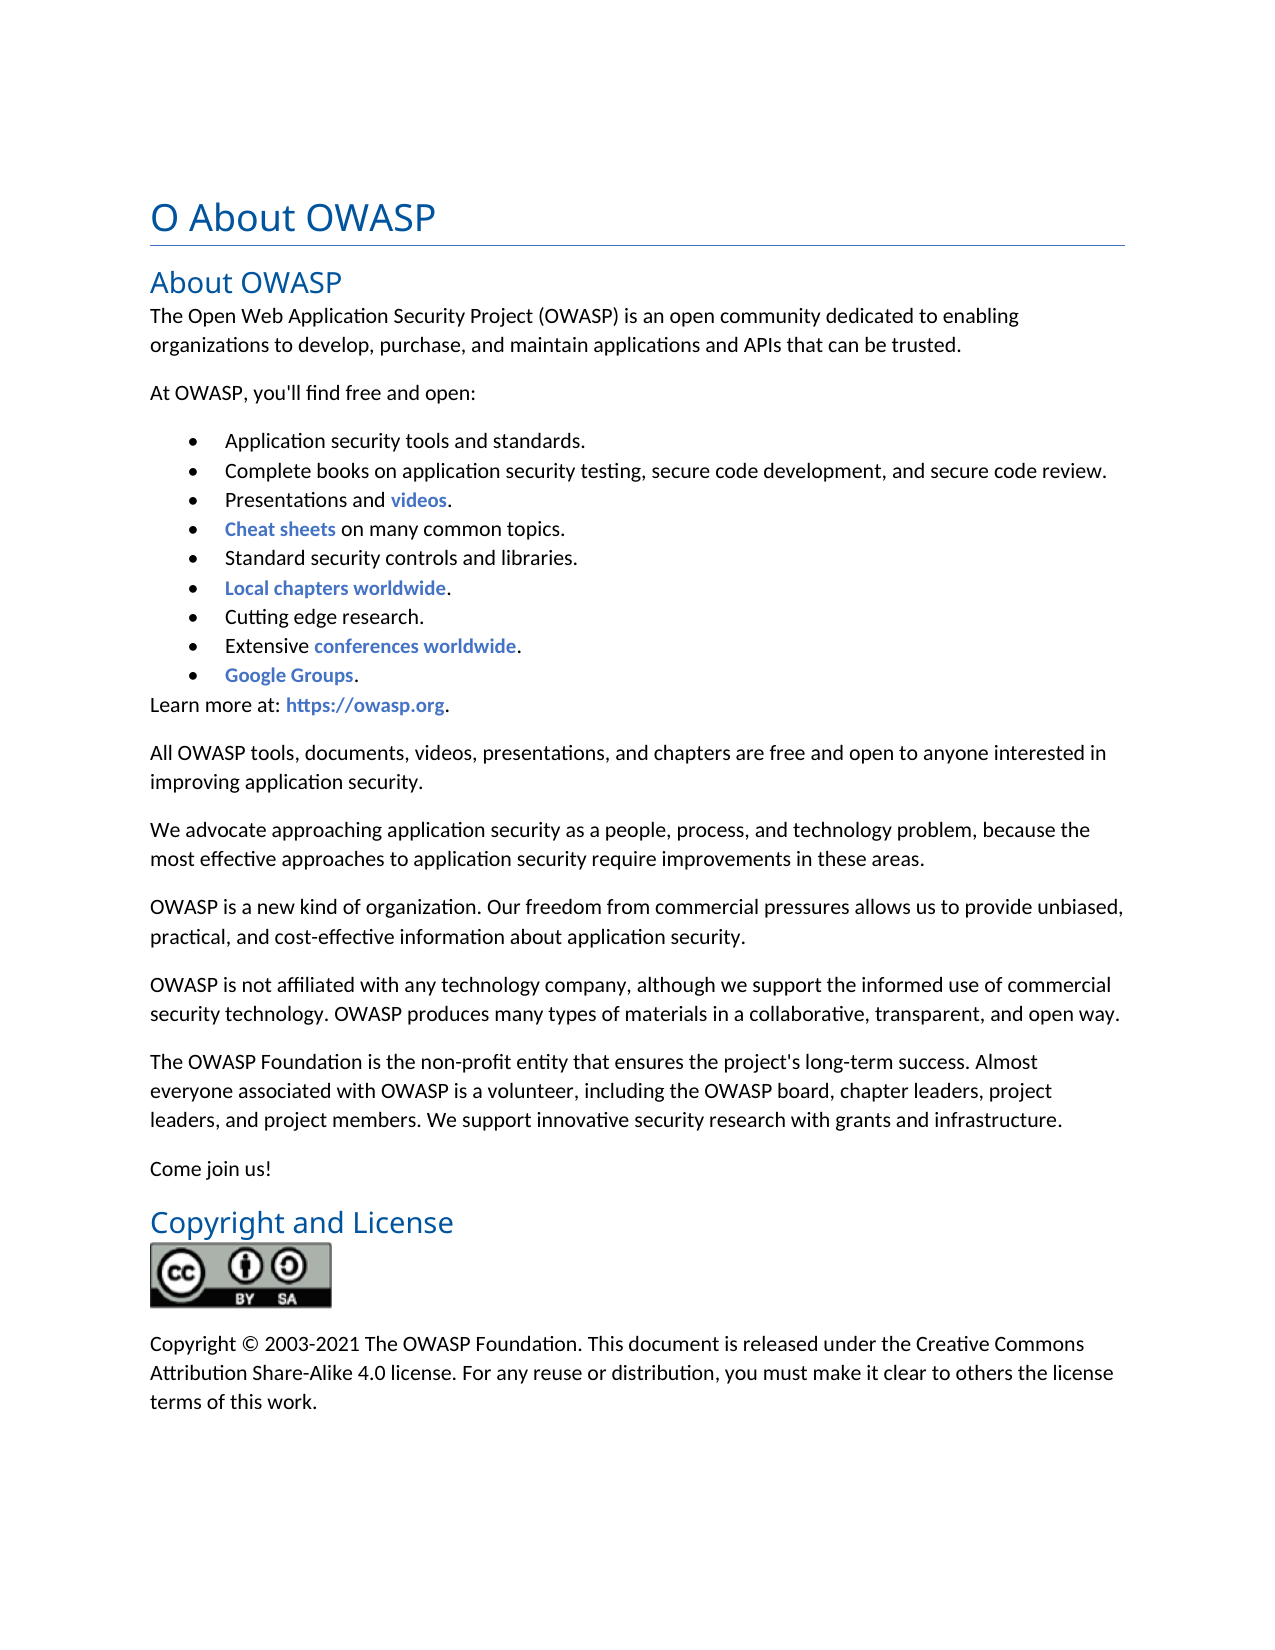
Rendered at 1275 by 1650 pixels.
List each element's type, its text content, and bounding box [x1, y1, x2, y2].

list Standard security controls and libraries. [187, 544, 1125, 571]
list Presentations and videos. [187, 486, 1125, 513]
text OWASP is a new kind of organization. Our freedom from commercial pressures allows us to provide unbiased, practical, and cost-effective information about application security. [150, 893, 1125, 949]
list Google Groups. [187, 662, 1125, 688]
text Come join us! [150, 1155, 1125, 1181]
text All OWASP tools, documents, videos, presentations, and chapters are free and open to anyone interested in improving application security. [150, 739, 1125, 795]
text We advocate approaching application security as a people, process, and technology problem, because the most effective approaches to application security require improvements in these areas. [150, 816, 1125, 872]
list Local chapters worldwide. [187, 574, 1125, 601]
list Complete books on application security testing, secure code development, and secure code review. [187, 457, 1125, 483]
subtitle O About OWASP [150, 192, 1125, 245]
picture [150, 1242, 332, 1309]
list Cheat sheets on many common topics. [187, 515, 1125, 542]
subtitle About OWASP [150, 262, 1125, 302]
list Extensive conferences worldwide. [187, 632, 1125, 659]
text Copyright © 2003-2021 The OWASP Foundation. This document is released under the Creative Commons Attribution Share-Alike 4.0 license. For any reuse or distribution, you must make it clear to others the license terms of this work. [150, 1330, 1125, 1415]
subtitle Copyright and License [150, 1203, 1125, 1242]
text OWASP is not affiliated with any technology company, although we support the informed use of commercial security technology. OWASP produces many types of materials in a collaborative, transparent, and open way. [150, 971, 1125, 1027]
text The OWASP Foundation is the non-profit entity that ensures the project's long-term success. Almost everyone associated with OWASP is a volunteer, including the OWASP board, chapter leaders, project leaders, and project members. We support innovative security research with grants and infrastructure. [150, 1048, 1125, 1133]
text Learn more at: https://owasp.org. [150, 691, 1125, 718]
list Application security tools and standards. [187, 427, 1125, 454]
text The Open Web Application Security Project (OWASP) is an open community dedicated to enabling organizations to develop, purchase, and maintain applications and APIs that can be trusted. [150, 302, 1125, 358]
text At OWASP, you'll find free and open: [150, 379, 1125, 406]
list Cutting edge research. [187, 603, 1125, 630]
